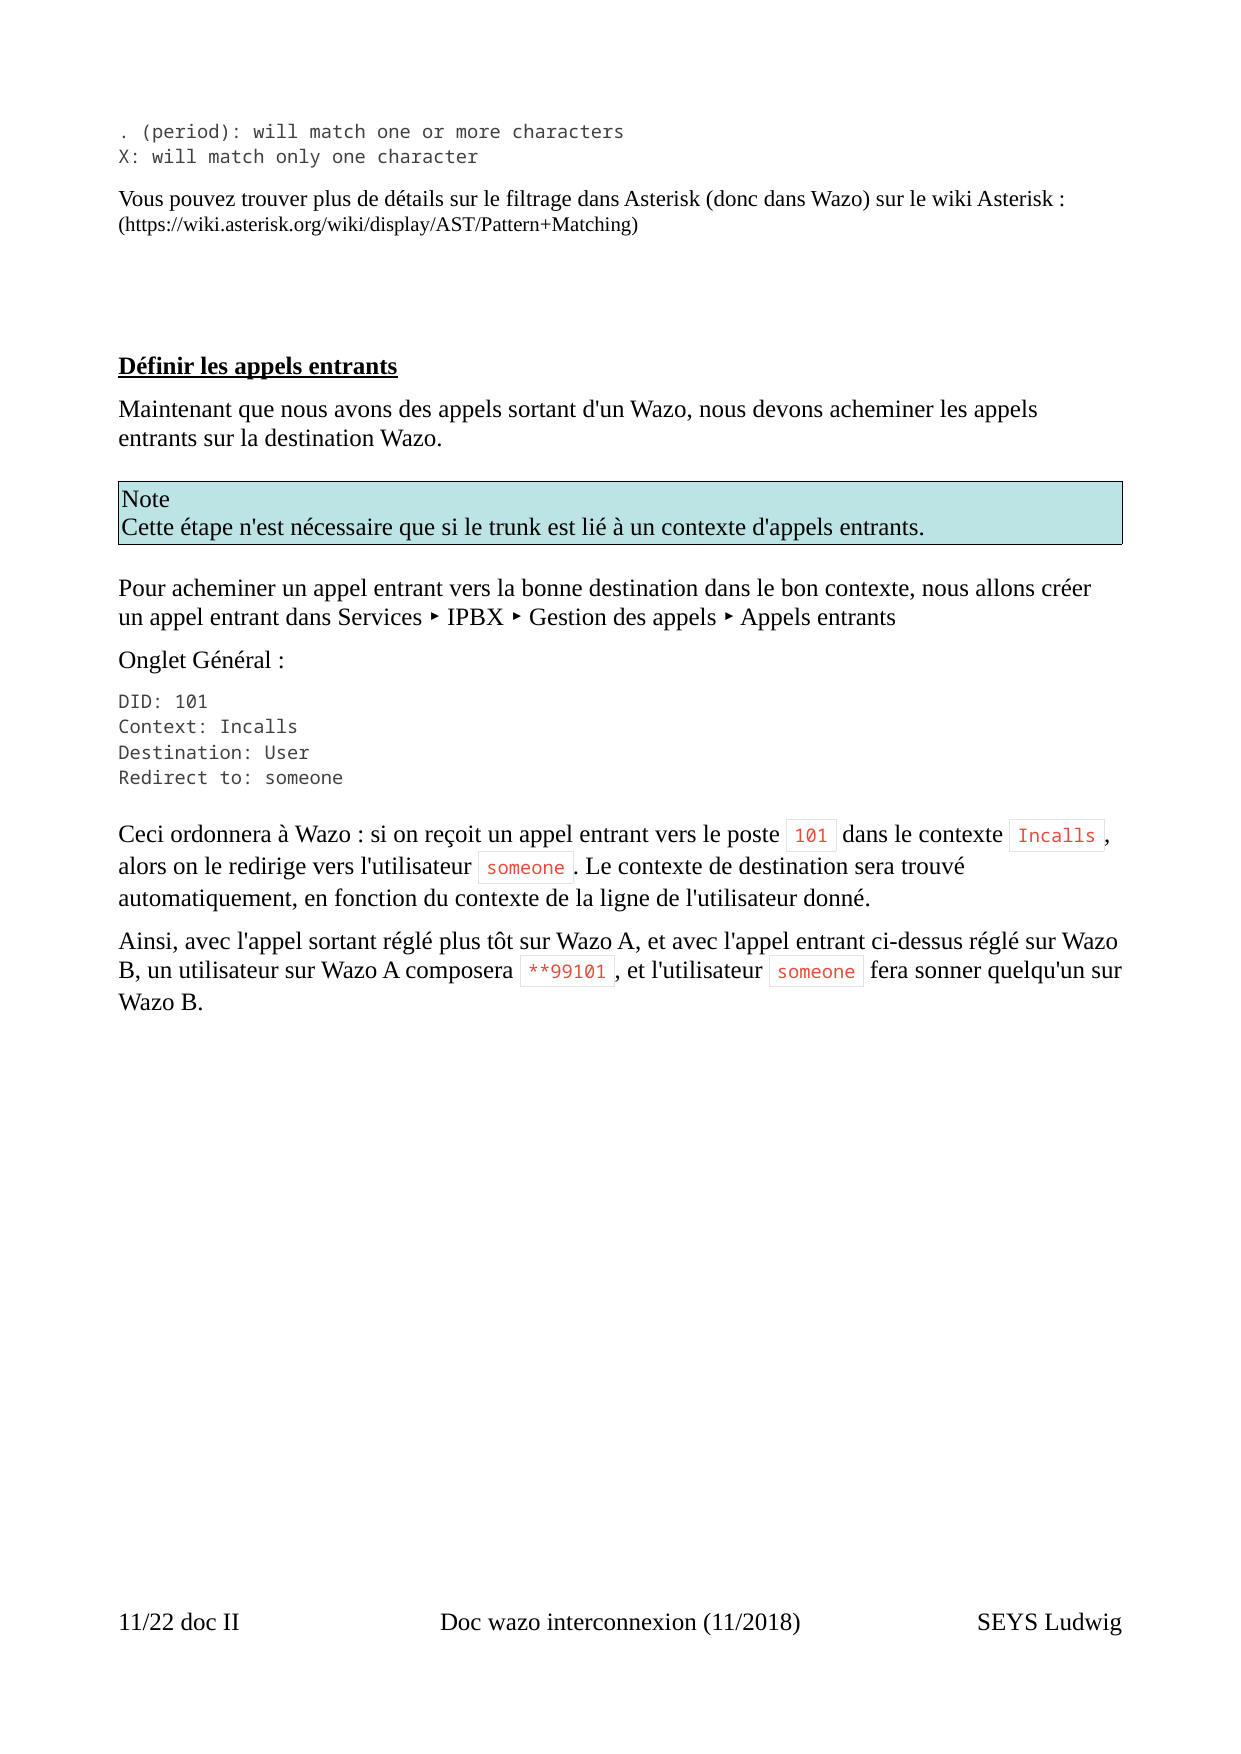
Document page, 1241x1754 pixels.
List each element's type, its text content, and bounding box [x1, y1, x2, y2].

text X: will match only one character [118, 144, 1122, 169]
text Redirect to: someone [118, 764, 1122, 790]
text Cette étape n'est nécessaire que si le trunk est lié à un contexte d'appels entrants. [119, 509, 1122, 544]
text Pour acheminer un appel entrant vers la bonne destination dans le bon contexte, nous allons créer un appel entrant dans Services ‣ IPBX ‣ Gestion des appels ‣ Appels entrants [118, 573, 1122, 631]
text Note [119, 482, 1122, 509]
text . (period): will match one or more characters [118, 118, 1122, 144]
text Destination: User [118, 739, 1122, 764]
text Définir les appels entrants [118, 351, 1122, 380]
text DID: 101 [118, 688, 1122, 713]
text Context: Incalls [118, 713, 1122, 739]
text Ainsi, avec l'appel sortant réglé plus tôt sur Wazo A, et avec l'appel entrant ci-dessus réglé sur Wazo B, un utilisateur sur Wazo A composera **99101, et l'utilisateur someone fera sonner quelqu'un sur Wazo B. [118, 926, 1122, 1015]
text Maintenant que nous avons des appels sortant d'un Wazo, nous devons acheminer les appels entrants sur la destination Wazo. [118, 394, 1122, 452]
text Ceci ordonnera à Wazo : si on reçoit un appel entrant vers le poste 101 dans le contexte Incalls, alors on le redirige vers l'utilisateur someone. Le contexte de destination sera trouvé automatiquement, en fonction du contexte de la ligne de l'utilisateur donné. [118, 819, 1122, 912]
text Onglet Général : [118, 645, 1122, 674]
text Vous pouvez trouver plus de détails sur le filtrage dans Asterisk (donc dans Wazo) sur le wiki Asterisk : (https://wiki.asterisk.org/wiki/display/AST/Pattern+Matching) [118, 183, 1122, 236]
